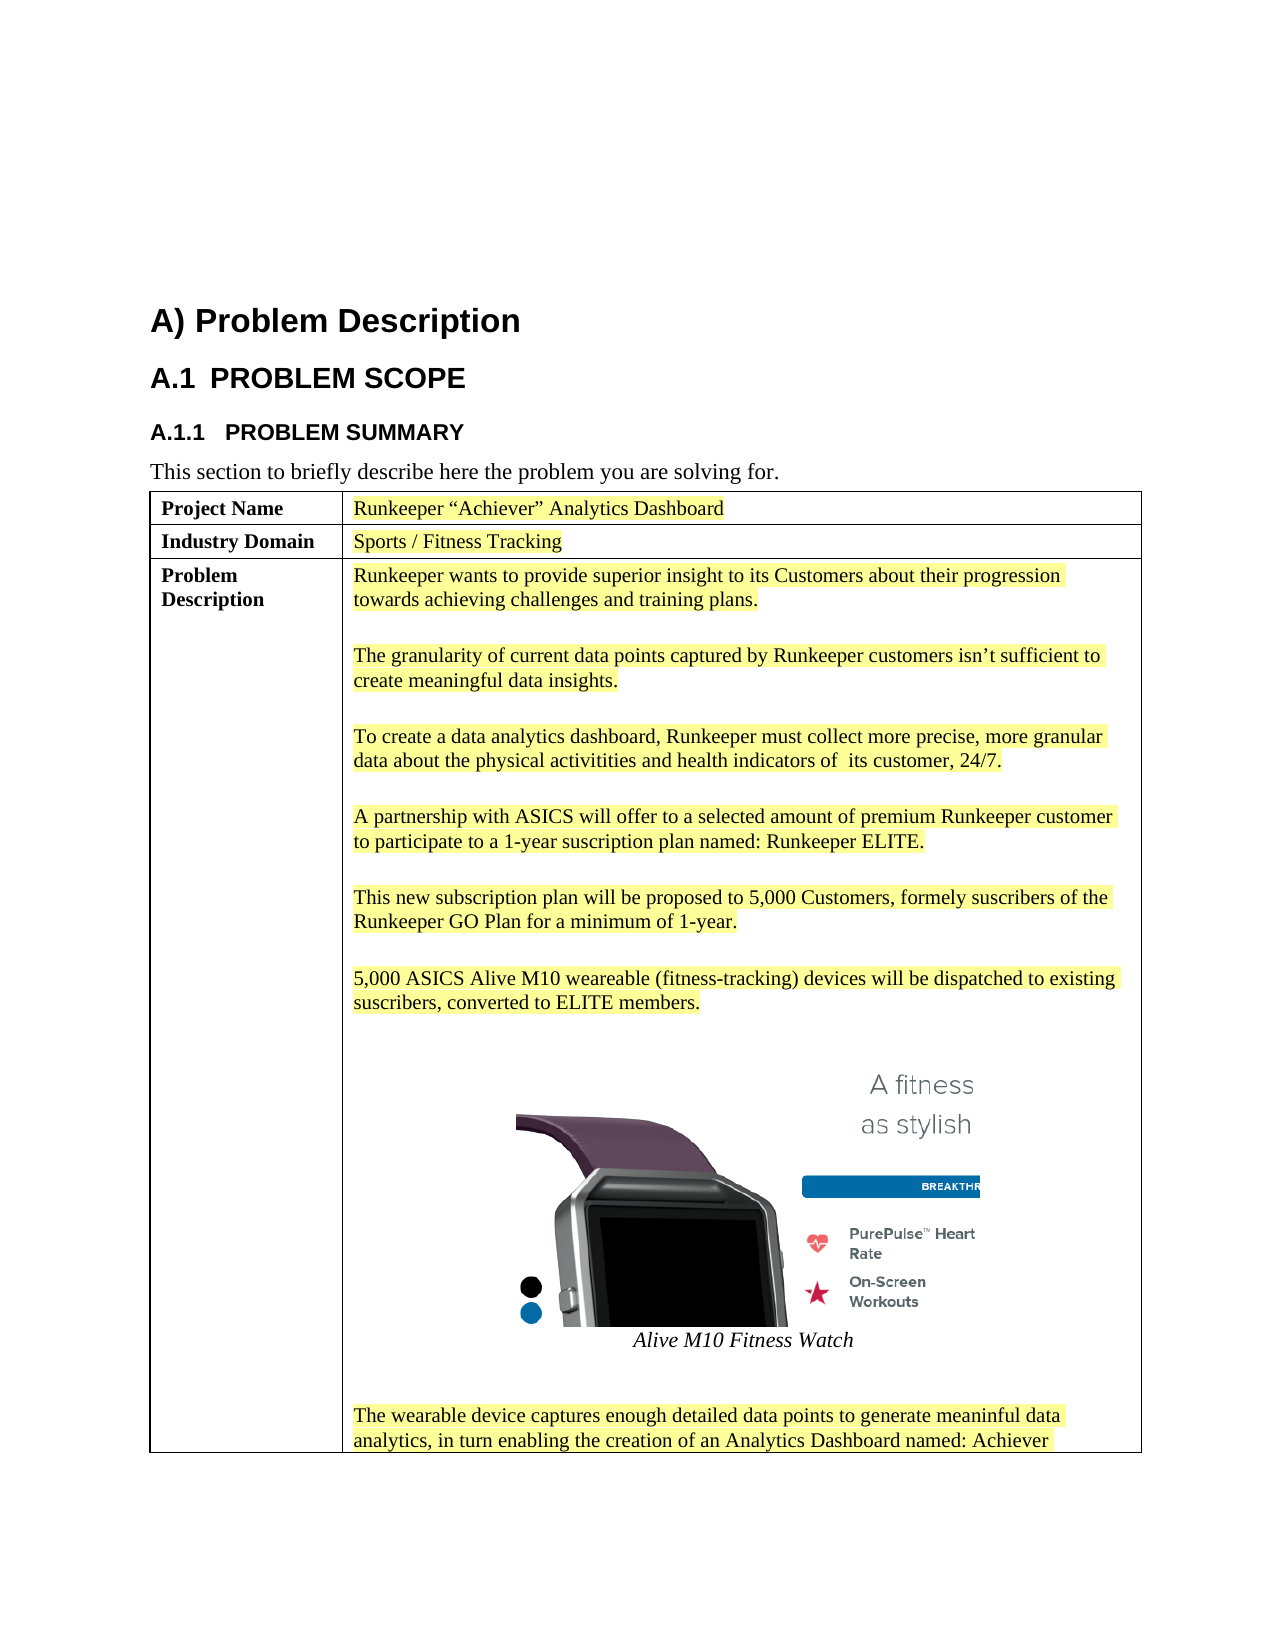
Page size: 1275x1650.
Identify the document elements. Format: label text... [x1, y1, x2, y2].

subtitle PROBLEM SCOPE [150, 361, 1125, 394]
table_header Runkeeper “Achiever” Analytics Dashboard [343, 492, 1141, 524]
table_cell Industry Domain [151, 525, 342, 558]
table_cell Sports / Fitness Tracking [343, 525, 1141, 558]
table_cell Runkeeper wants to provide superior insight to its Customers about their progression towards achieving challenges and training plans. The granularity of current data points captured by Runkeeper customers isn’t sufficient to create meaningful data insights. To create a data analytics dashboard, Runkeeper must collect more precise, more granular data about the physical activitities and health indicators of its customer, 24/7. A partnership with ASICS will offer to a selected amount of premium Runkeeper customer to participate to a 1-year suscription plan named: Runkeeper ELITE. This new subscription plan will be proposed to 5,000 Customers, formely suscribers of the Runkeeper GO Plan for a minimum of 1-year. 5,000 ASICS Alive M10 weareable (fitness-tracking) devices will be dispatched to existing suscribers, converted to ELITE members. The wearable device captures enough detailed data points to generate meaninful data analytics, in turn enabling the creation of an Analytics Dashboard named: Achiever Analytics Dashboard. It is expected that the amount of data generated by the sample of 5,000 ELITE Members over 1-year to be in the order of TB of data. It is expected that processing all the data collected will require significant computing cycle. It is expected that all data points collected will require new forms of data storage (i.e. different from classic RDBMS data storage technologies in use at Runkeeper.com to date). To make sense of all data points will be correlated, 2 other sources of information will used: 1. Customer Heath high-level data profile (obtained from off-premise data sources owned by Healthgraph.com) 2. Customer Activity high-level data profile (obtained from on-premise data sources owned by Ruinkeeper.com). The first revision of the Achiever Analytics Dashboard will remain relatively simple feature-wise, providing Customers with the ability to compare progress (e.g. distance, duration, pace, speed) with previous activities of a same type (e.g. Marathon) from previous date/time. The first revision of this Analytics Dashboard will be provided for Web Desktop users ONLY. However, a Mobile-friendly version will follow, and so the proposed architecture must account for this. Comparative progress can be analysed using activity tracking indicators (i.e. elevation, distance, steps, etc.), and presented on a visual map with color codifications/legends. Comparative progress can also be slided & diced using fitness health indicators (i.e. heart beat, calories burned, etc.), and presented on visual statistical charts. [343, 559, 1141, 1452]
text This section to briefly describe here the problem you are solving for. [150, 458, 1125, 484]
subtitle PROBLEM SUMMARY [150, 419, 1125, 446]
subtitle Problem Description [150, 302, 1125, 340]
table_cell Problem Description [151, 559, 342, 1452]
table_header Project Name [151, 492, 342, 524]
picture [503, 1058, 980, 1327]
